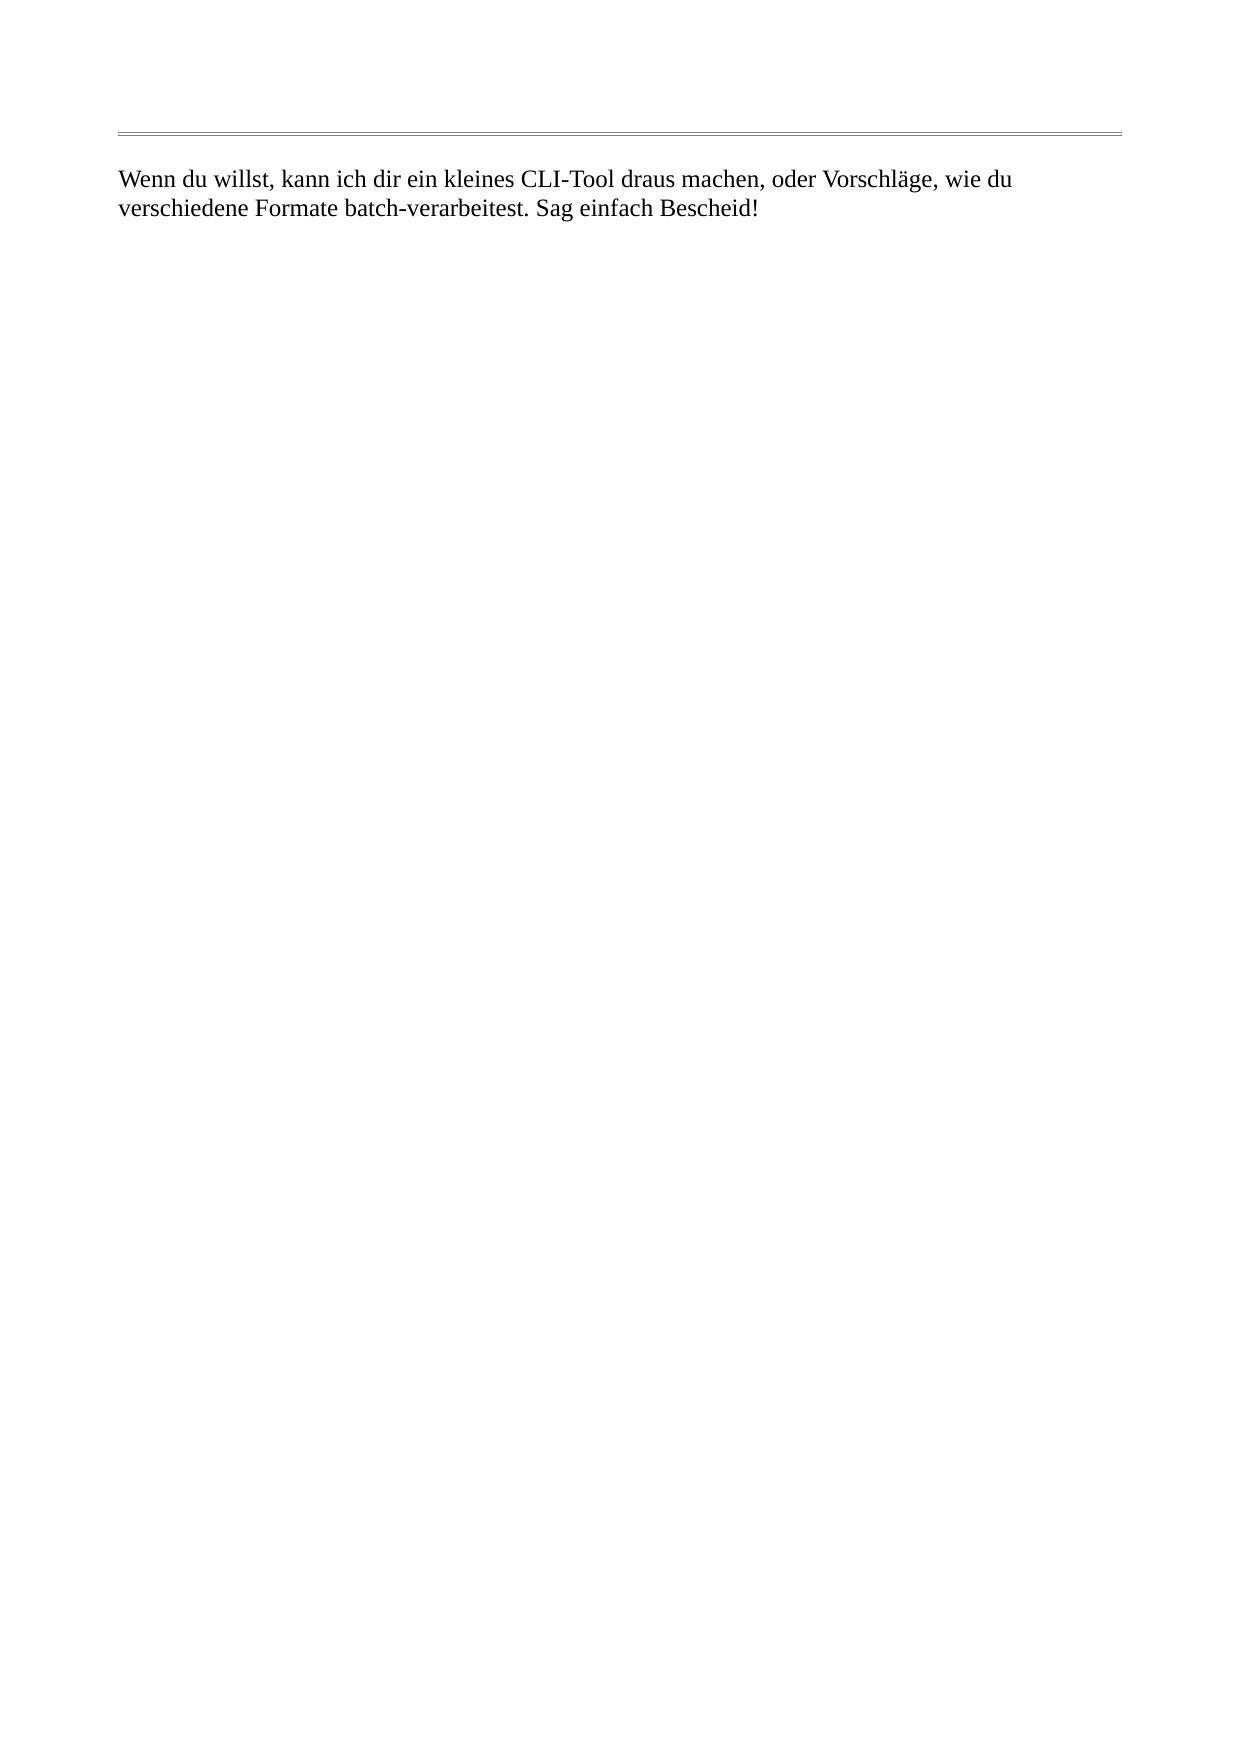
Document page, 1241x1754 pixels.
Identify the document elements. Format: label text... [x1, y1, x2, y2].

text Wenn du willst, kann ich dir ein kleines CLI-Tool draus machen, oder Vorschläge, wie du verschiedene Formate batch-verarbeitest. Sag einfach Bescheid! [118, 164, 1122, 222]
